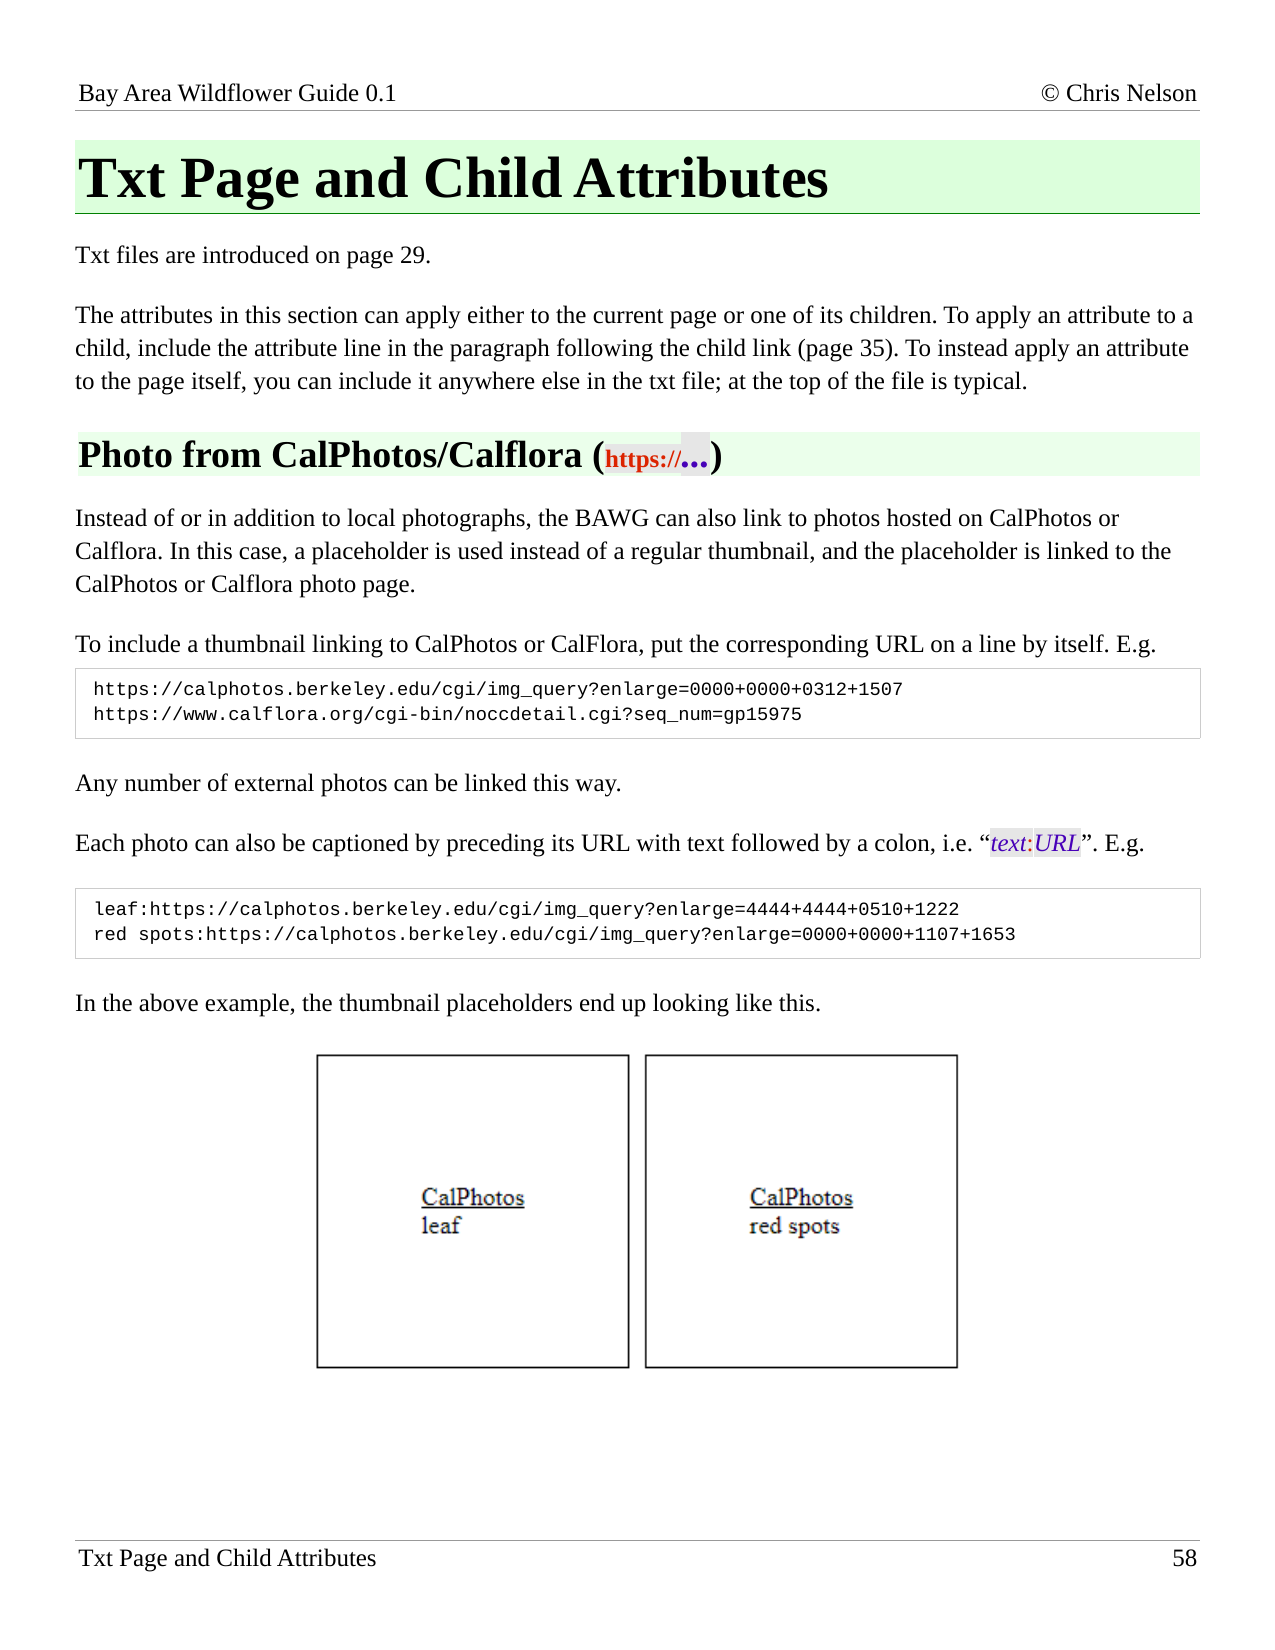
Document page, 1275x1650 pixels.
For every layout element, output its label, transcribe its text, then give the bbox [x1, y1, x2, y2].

picture [309, 1047, 966, 1378]
text Instead of or in addition to local photographs, the BAWG can also link to photos hosted on CalPhotos or Calflora. In this case, a placeholder is used instead of a regular thumbnail, and the placeholder is linked to the CalPhotos or Calflora photo page. [75, 503, 1200, 598]
text red spots:https://calphotos.berkeley.edu/cgi/img_query?enlarge=0000+0000+1107+1653 [76, 912, 1200, 958]
text https://www.calflora.org/cgi-bin/noccdetail.cgi?seq_num=gp15975 [76, 692, 1200, 738]
text Each photo can also be captioned by preceding its URL with text followed by a colon, i.e. “text:URL”. E.g. [75, 828, 990, 857]
subtitle Photo from CalPhotos/Calflora (https://...) [710, 432, 1200, 476]
text leaf:https://calphotos.berkeley.edu/cgi/img_query?enlarge=4444+4444+0510+1222 [76, 889, 1200, 912]
subtitle Photo from CalPhotos/Calflora (https://...) [78, 432, 681, 476]
text Txt files are introduced on page 28. [75, 240, 1200, 269]
text Each photo can also be captioned by preceding its URL with text followed by a colon, i.e. “text:URL”. E.g. [1081, 828, 1200, 857]
text https://calphotos.berkeley.edu/cgi/img_query?enlarge=0000+0000+0312+1507 [76, 669, 1200, 692]
subtitle Txt Page and Child Attributes [75, 140, 1200, 213]
text The attributes in this section can apply either to the current page or one of its children. To apply an attribute to a child, include the attribute line in the paragraph following the child link (page 34). To instead apply an attribute to the page itself, you can include it anywhere else in the txt file; at the top of the file is typical. [75, 300, 1200, 395]
text Any number of external photos can be linked this way. [75, 768, 1200, 797]
text To include a thumbnail linking to CalPhotos or CalFlora, put the corresponding URL on a line by itself. E.g. [75, 629, 1200, 658]
text In the above example, the thumbnail placeholders end up looking like this. [75, 988, 1200, 1016]
